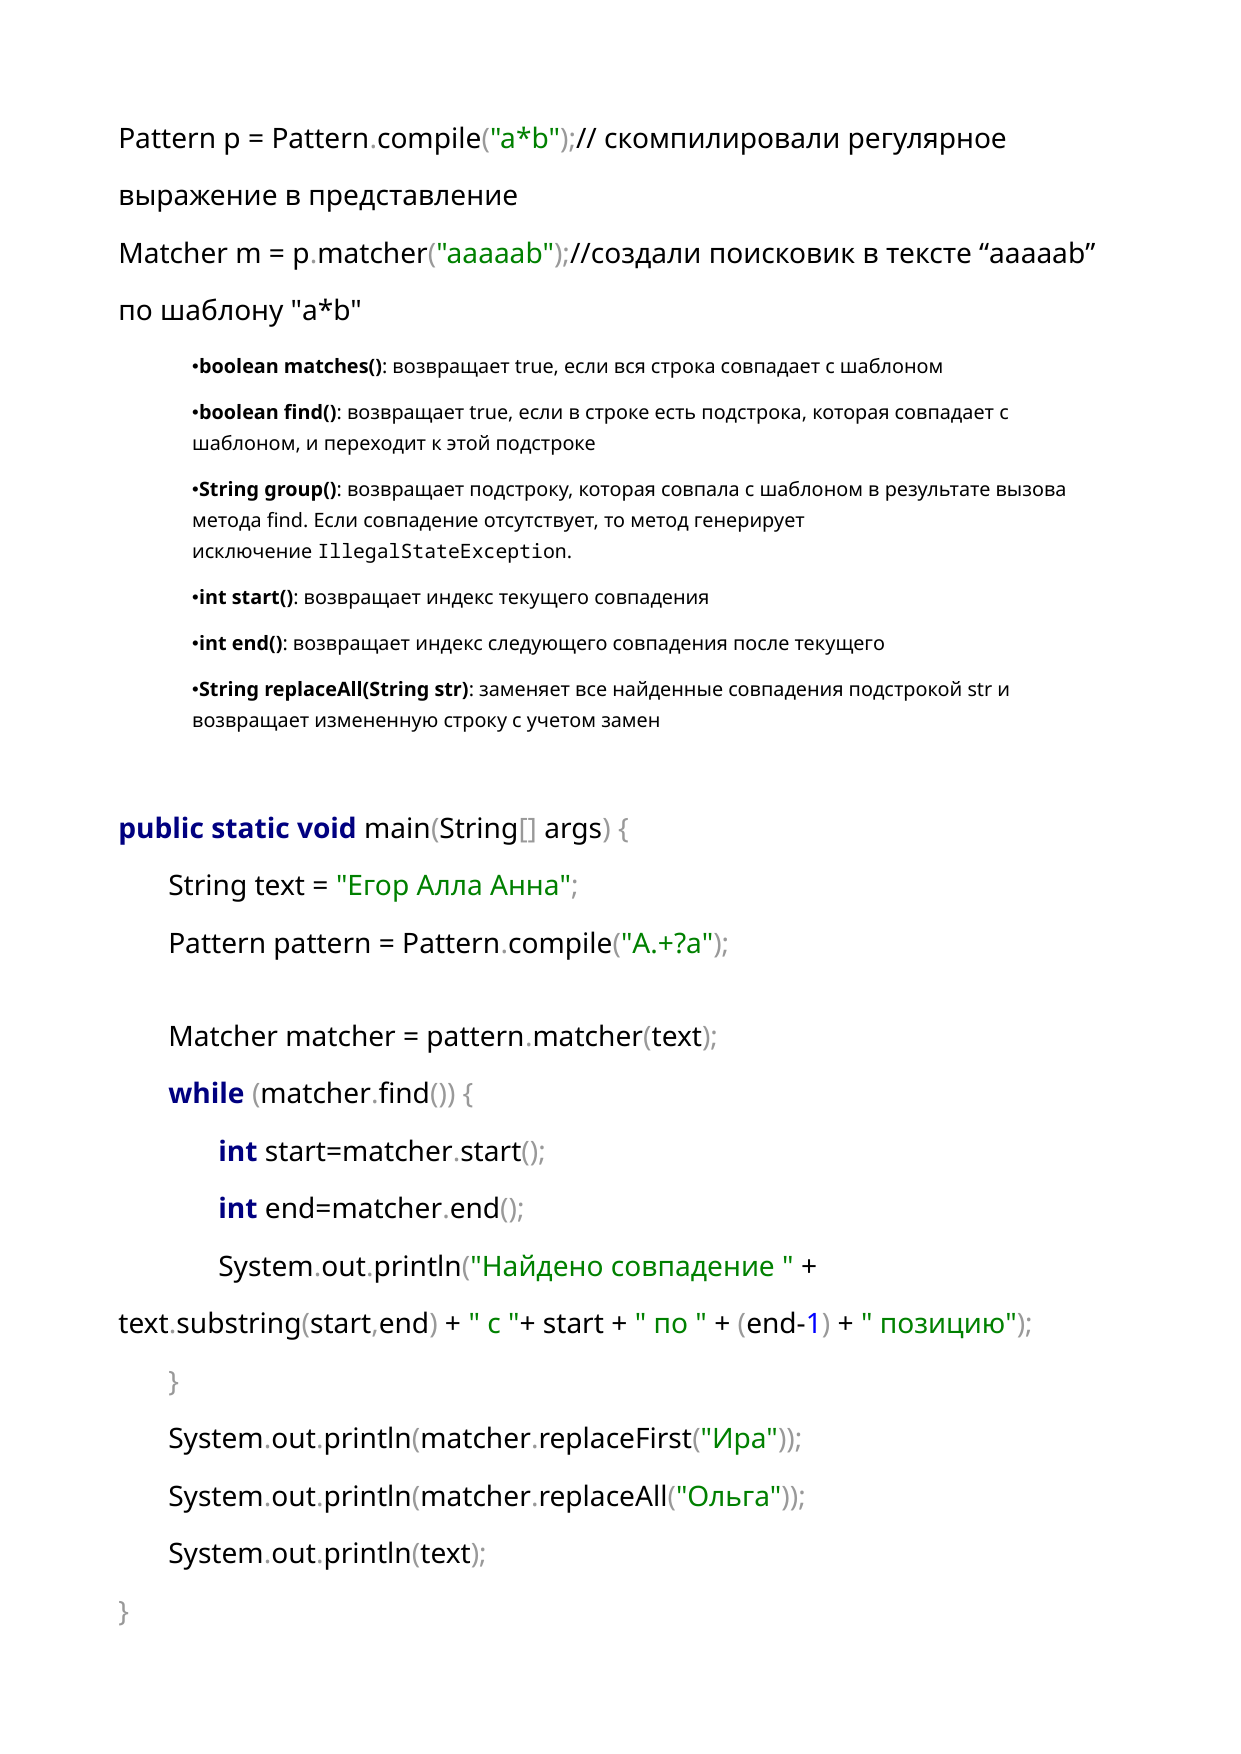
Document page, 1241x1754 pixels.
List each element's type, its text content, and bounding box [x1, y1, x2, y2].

list String group(): возвращает подстроку, которая совпала с шаблоном в результате вызова метода find. Если совпадение отсутствует, то метод генерирует исключение IllegalStateException. [192, 471, 1122, 565]
list int end(): возвращает индекс следующего совпадения после текущего [192, 625, 1122, 656]
text Matcher matcher = pattern.matcher(text); [118, 1016, 1122, 1054]
list boolean matches(): возвращает true, если вся строка совпадает с шаблоном [192, 348, 1122, 379]
text } [118, 1591, 1122, 1629]
text public static void main(String[] args) { [118, 808, 1122, 846]
text while (matcher.find()) { [118, 1073, 1122, 1112]
text } [118, 1361, 1122, 1399]
text String text = "Егор Алла Анна"; [118, 866, 1122, 904]
text int start=matcher.start(); [118, 1131, 1122, 1169]
list int start(): возвращает индекс текущего совпадения [192, 579, 1122, 611]
text Matcher m = p.matcher("aaaaab");//создали поисковик в тексте “aaaaab” по шаблону "a*b" [118, 233, 1122, 329]
text System.out.println("Найдено совпадение " + text.substring(start,end) + " с "+ start + " по " + (end-1) + " позицию"); [118, 1246, 1122, 1342]
list String replaceAll(String str): заменяет все найденные совпадения подстрокой str и возвращает измененную строку с учетом замен [192, 671, 1122, 733]
text System.out.println(text); [118, 1533, 1122, 1572]
text System.out.println(matcher.replaceFirst("Ира")); [118, 1418, 1122, 1457]
text Pattern p = Pattern.compile("a*b");// скомпилировали регулярное выражение в представление [118, 118, 1122, 214]
list boolean find(): возвращает true, если в строке есть подстрока, которая совпадает с шаблоном, и переходит к этой подстроке [192, 394, 1122, 456]
text System.out.println(matcher.replaceAll("Ольга")); [118, 1476, 1122, 1514]
text int end=matcher.end(); [118, 1188, 1122, 1227]
text Pattern pattern = Pattern.compile("А.+?а"); [118, 923, 1122, 961]
